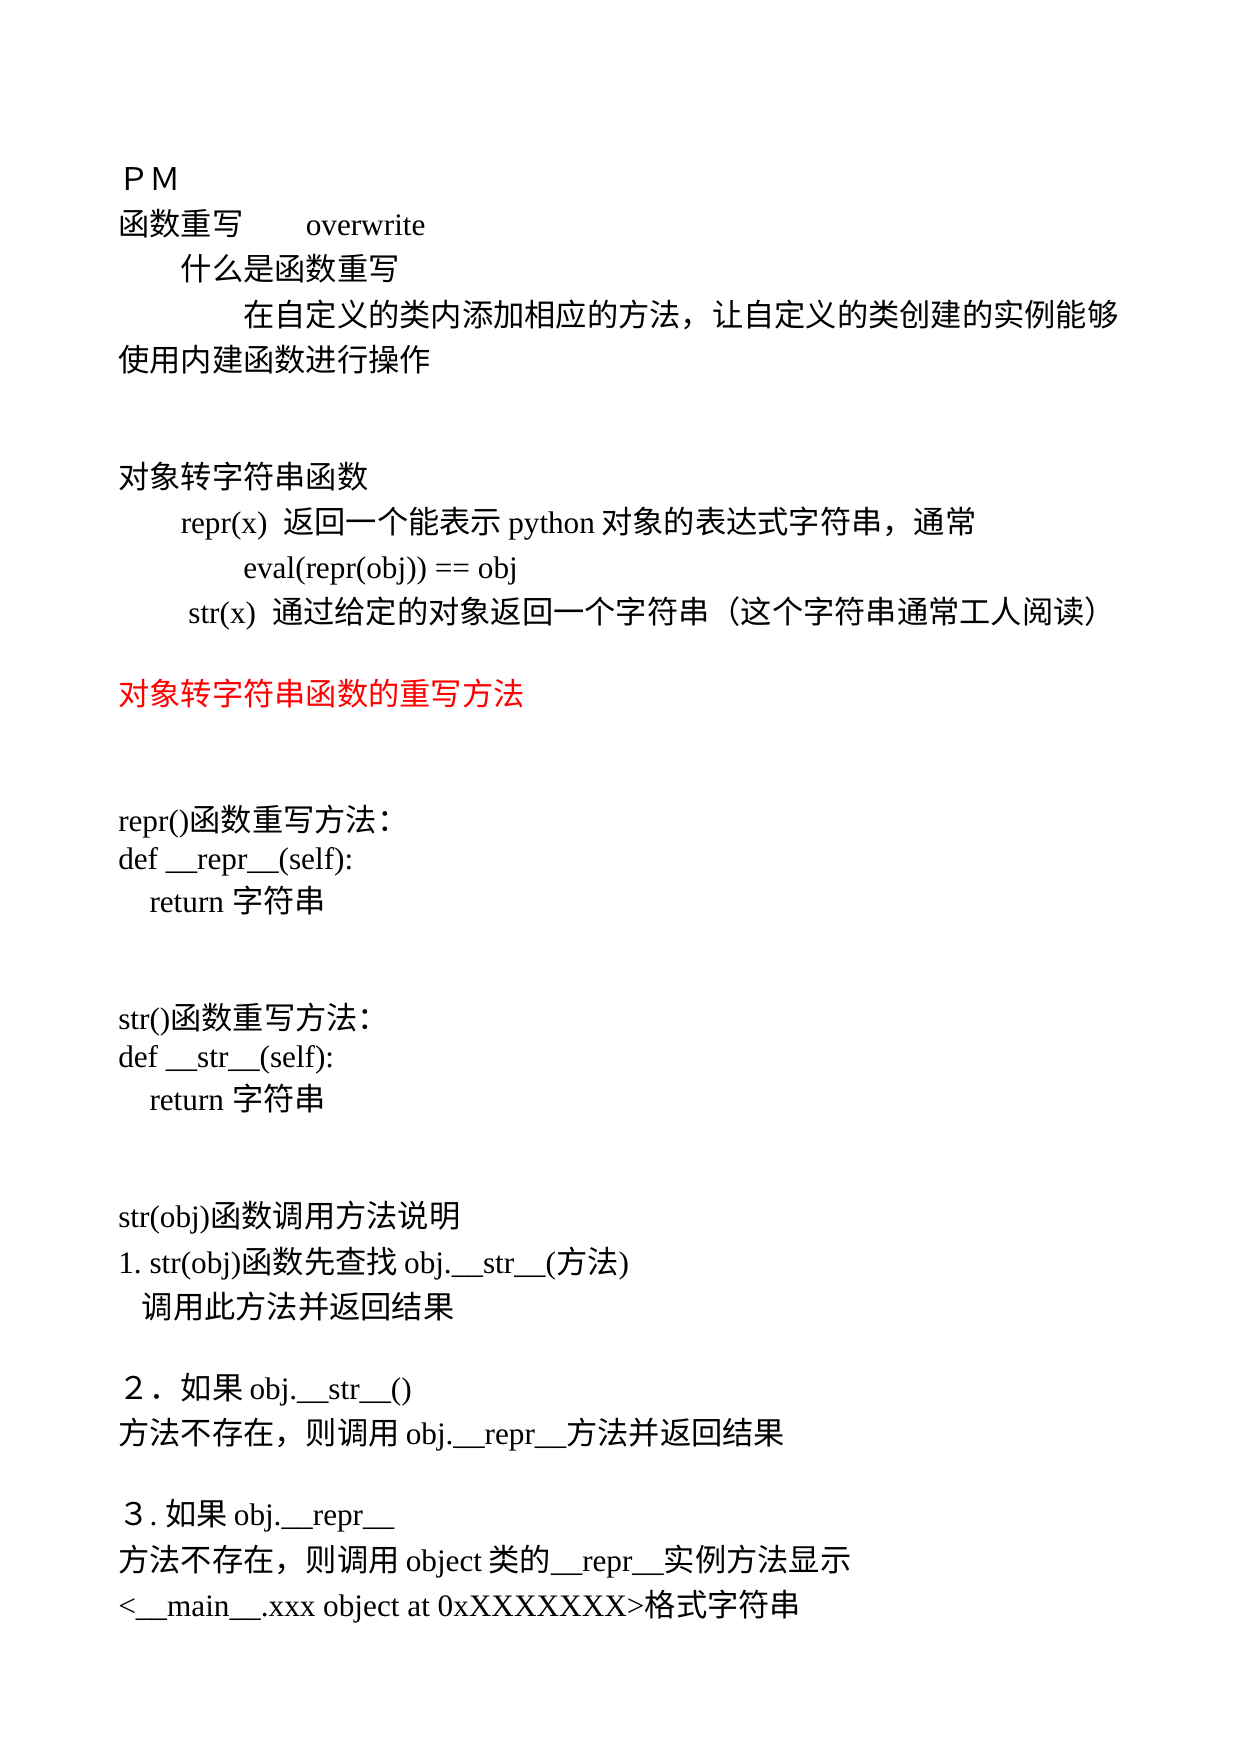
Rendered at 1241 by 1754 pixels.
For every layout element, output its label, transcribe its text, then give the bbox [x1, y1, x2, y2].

text repr(x) 返回一个能表示python对象的表达式字符串，通常 [118, 497, 1122, 542]
text 函数重写 overwrite [118, 199, 1122, 244]
text def __str__(self): [118, 1038, 1122, 1074]
text <__main__.xxx object at 0xXXXXXXX>格式字符串 [118, 1580, 1122, 1625]
text ２．如果obj.__str__() [118, 1363, 1122, 1408]
text 对象转字符串函数 [118, 452, 1122, 497]
text 什么是函数重写 [118, 244, 1122, 290]
text ＰＭ [118, 154, 1122, 199]
text return 字符串 [118, 1074, 1122, 1120]
text str(x) 通过给定的对象返回一个字符串（这个字符串通常工人阅读） [118, 588, 1122, 633]
text 方法不存在，则调用object类的__repr__实例方法显示 [118, 1535, 1122, 1580]
text 在自定义的类内添加相应的方法，让自定义的类创建的实例能够使用内建函数进行操作 [118, 290, 1122, 380]
text str(obj)函数调用方法说明 [118, 1192, 1122, 1237]
text ３. 如果obj.__repr__ [118, 1489, 1122, 1535]
text 方法不存在，则调用obj.__repr__方法并返回结果 [118, 1408, 1122, 1453]
text return 字符串 [118, 876, 1122, 921]
text 调用此方法并返回结果 [118, 1282, 1122, 1327]
text repr()函数重写方法： [118, 795, 1122, 840]
text eval(repr(obj)) == obj [118, 542, 1122, 588]
text 对象转字符串函数的重写方法 [118, 669, 1122, 714]
text str()函数重写方法： [118, 993, 1122, 1038]
text 1. str(obj)函数先查找obj.__str__(方法) [118, 1237, 1122, 1282]
text def __repr__(self): [118, 840, 1122, 876]
